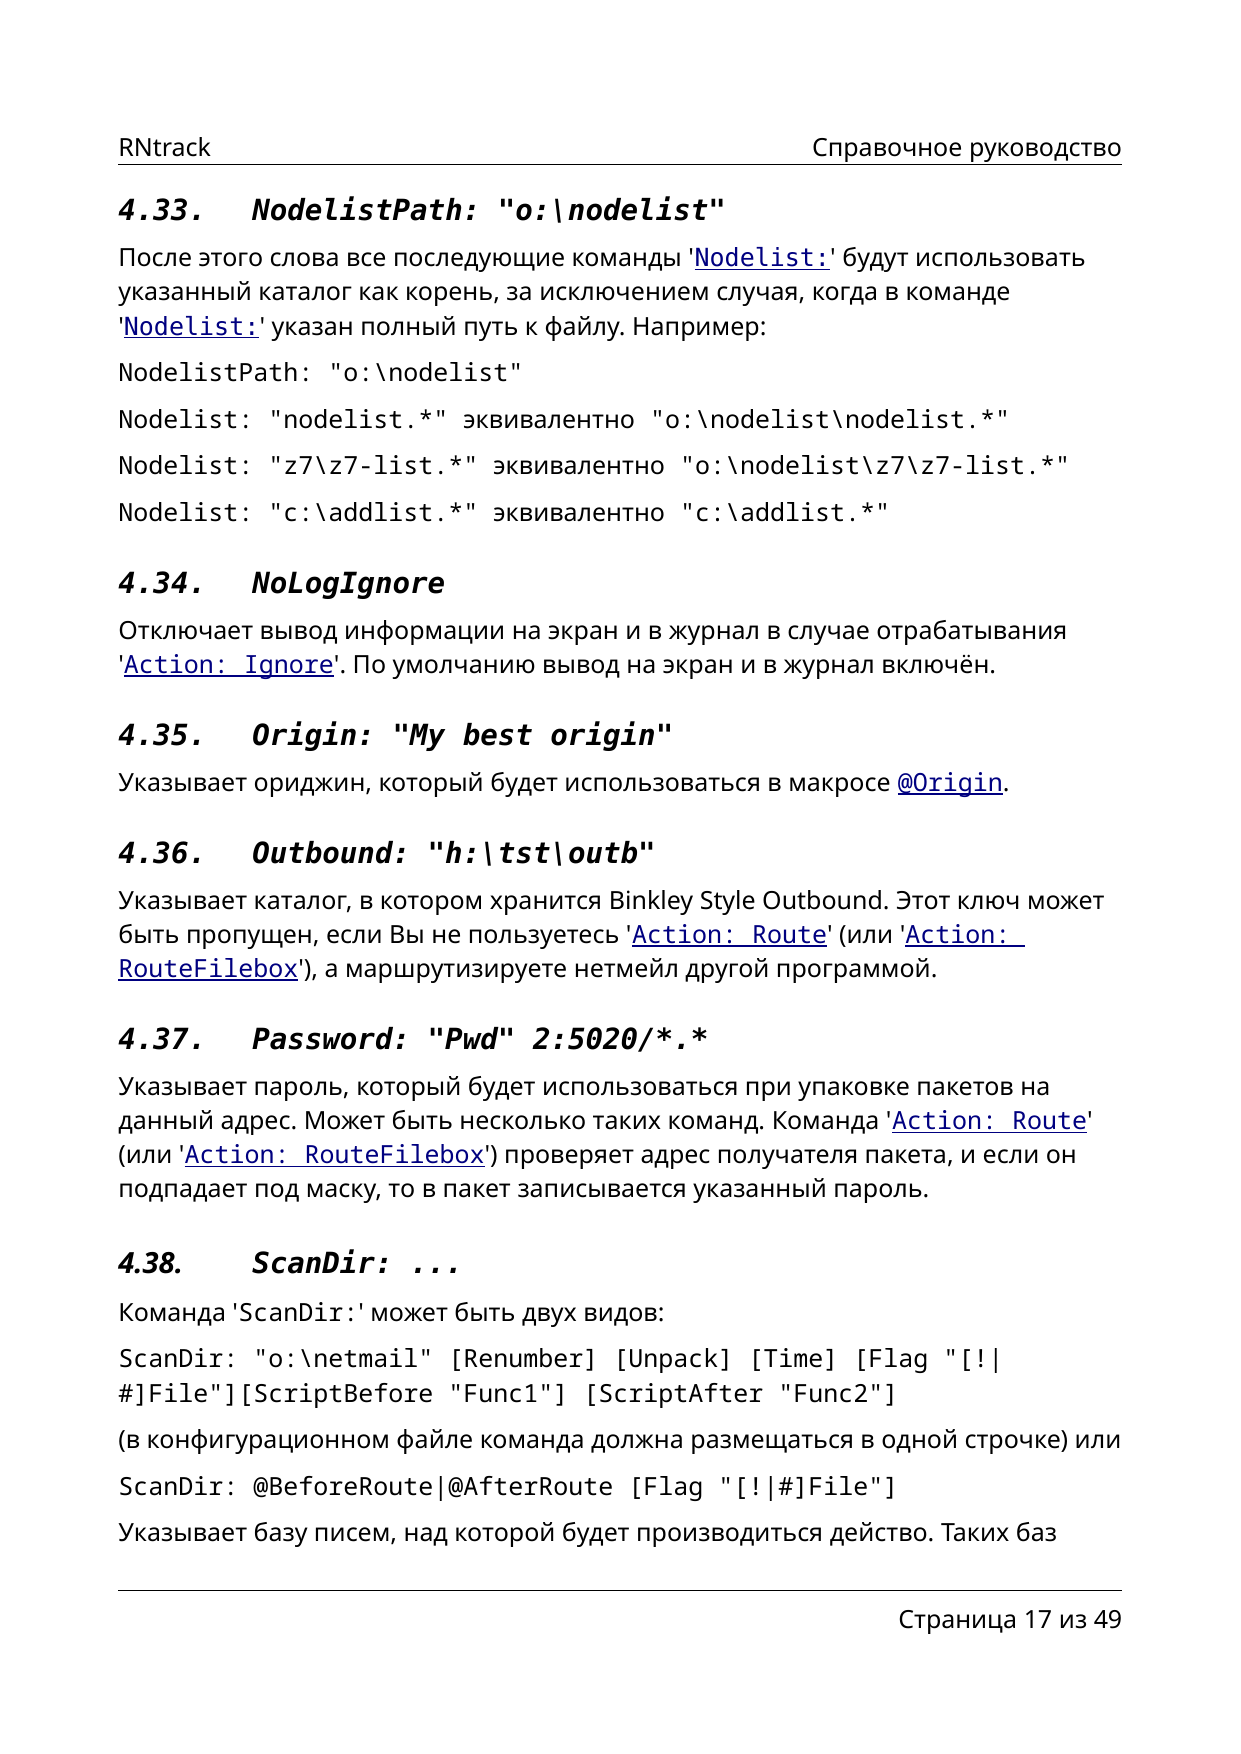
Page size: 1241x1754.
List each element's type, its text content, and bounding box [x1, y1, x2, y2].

subtitle ScanDir: ... [118, 1242, 1122, 1282]
text Nodelist: "nodelist.*" эквивалентно "o:\nodelist\nodelist.*" [118, 401, 1122, 435]
subtitle NodelistPath: "o:\nodelist" [118, 193, 1122, 227]
text Nodelist: "z7\z7-list.*" эквивалентно "o:\nodelist\z7\z7-list.*" [118, 448, 1122, 482]
text ScanDir: @BeforeRoute|@AfterRoute [Flag "[!|#]File"] [118, 1468, 1122, 1502]
text NodelistPath: "o:\nodelist" [118, 355, 1122, 389]
text Команда 'ScanDir:' может быть двух видов: [118, 1294, 1122, 1329]
text После этого слова все последующие команды 'Nodelist:' будут использовать указанный каталог как корень, за исключением случая, когда в команде 'Nodelist:' указан полный путь к файлу. Например: [118, 240, 1122, 342]
text Указывает базу писем, над которой будет производиться действо. Таких баз [118, 1515, 1122, 1549]
text Nodelist: "c:\addlist.*" эквивалентно "c:\addlist.*" [118, 494, 1122, 528]
subtitle Origin: "My best origin" [118, 718, 1122, 752]
text Указывает ориджин, который будет использоваться в макросе @Origin. [118, 764, 1122, 798]
subtitle Outbound: "h:\tst\outb" [118, 836, 1122, 870]
text Указывает пароль, который будет использоваться при упаковке пакетов на данный адрес. Может быть несколько таких команд. Команда 'Action: Route' (или 'Action: RouteFilebox') проверяет адрес получателя пакета, и если он подпадает под маску, то в пакет записывается указанный пароль. [118, 1069, 1122, 1205]
text ScanDir: "o:\netmail" [Renumber] [Unpack] [Time] [Flag "[!|#]File"][ScriptBefore "Func1"] [ScriptAfter "Func2"] [118, 1341, 1122, 1409]
subtitle Password: "Pwd" 2:5020/*.* [118, 1022, 1122, 1056]
subtitle NoLogIgnore [118, 566, 1122, 600]
text Отключает вывод информации на экран и в журнал в случае отрабатывания 'Action: Ignore'. По умолчанию вывод на экран и в журнал включён. [118, 612, 1122, 681]
text Указывает каталог, в котором хранится Binkley Style Outbound. Этот ключ может быть пропущен, если Вы не пользуетесь 'Action: Route' (или 'Action: RouteFilebox'), а маршрутизируете нетмейл другой программой. [118, 882, 1122, 985]
text (в конфигурационном файле команда должна размещаться в одной строчке) или [118, 1422, 1122, 1456]
